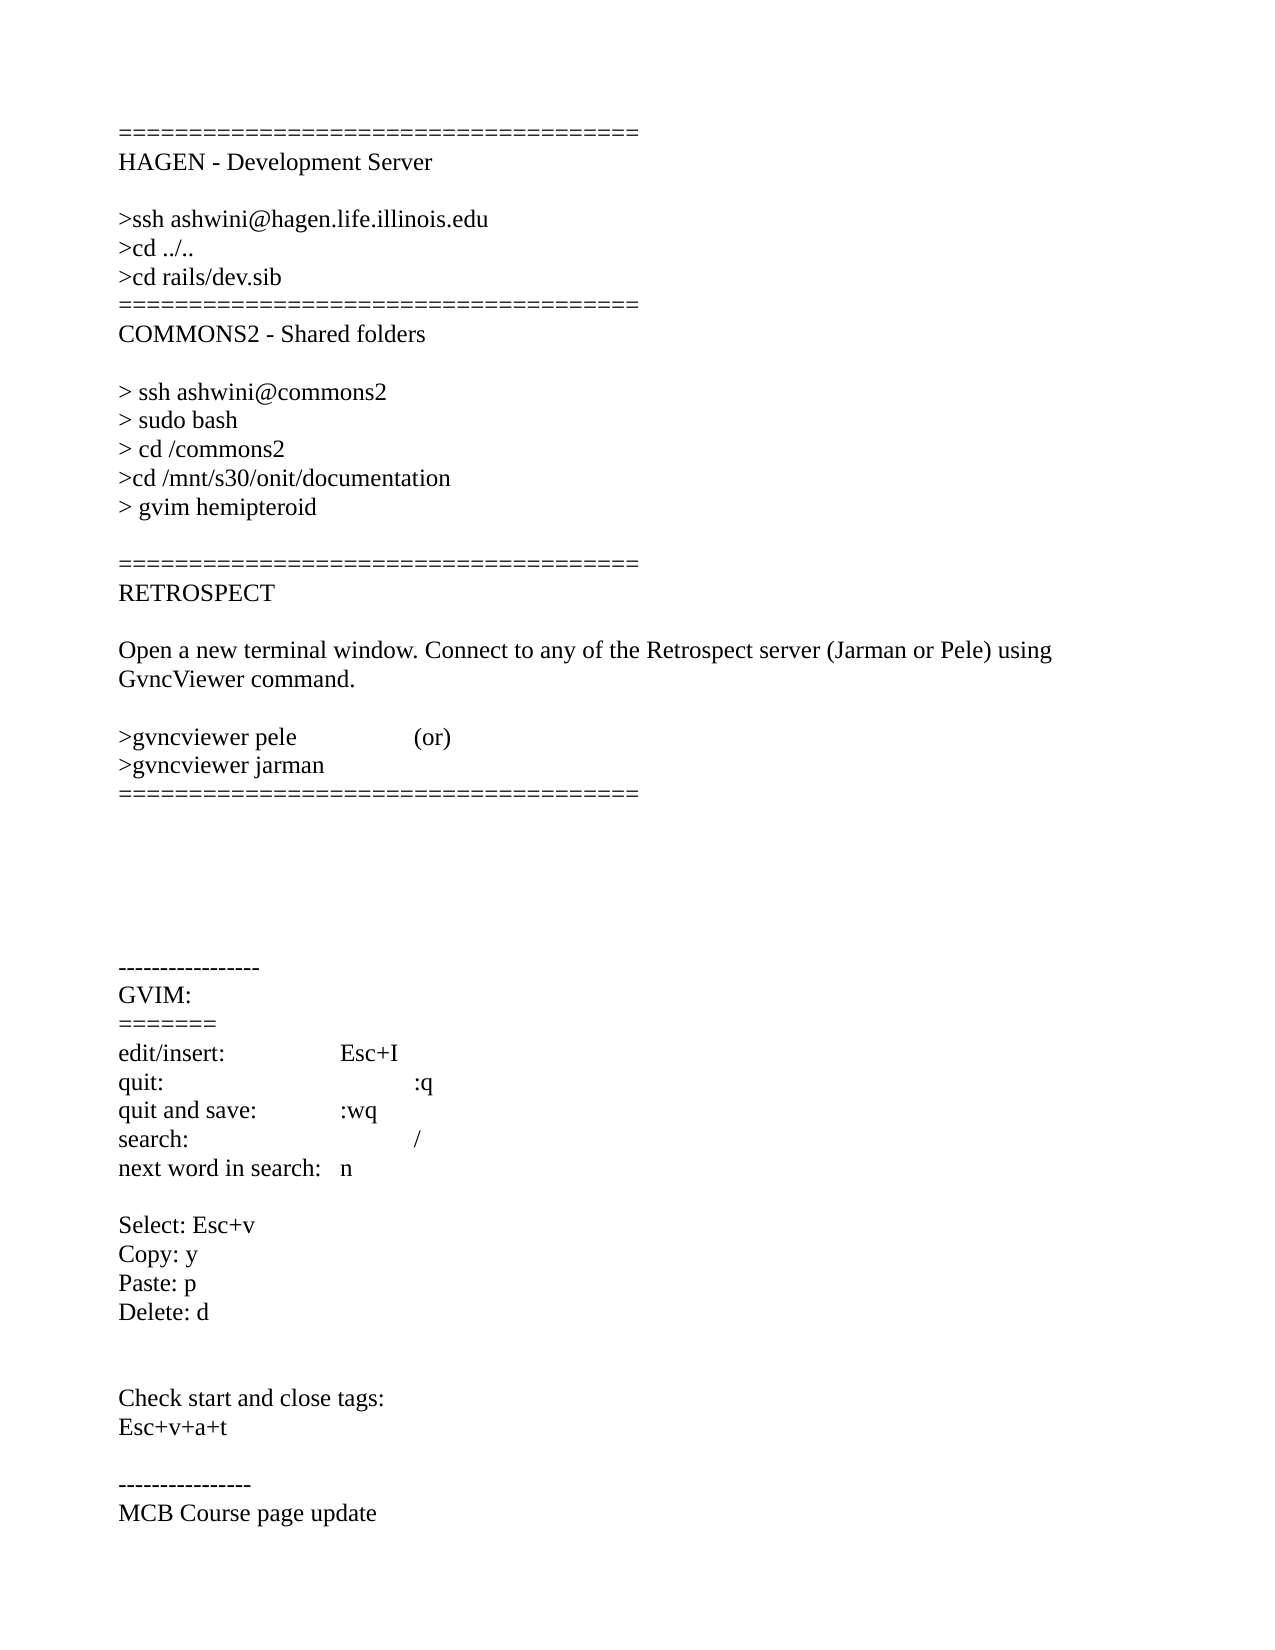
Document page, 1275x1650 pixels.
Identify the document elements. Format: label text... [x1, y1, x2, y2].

text > sudo bash [118, 406, 1157, 434]
text Select: Esc+v [118, 1211, 1157, 1239]
text quit and save: :wq [118, 1096, 1157, 1124]
text ----------------- [118, 952, 1157, 981]
text Copy: y [118, 1239, 1157, 1268]
text edit/insert: Esc+I [118, 1038, 1157, 1067]
text Paste: p [118, 1268, 1157, 1297]
text ===================================== [118, 118, 1157, 147]
text ---------------- [118, 1469, 1157, 1498]
text > ssh ashwini@commons2 [118, 377, 1157, 406]
text Open a new terminal window. Connect to any of the Retrospect server (Jarman or Pele) using GvncViewer command. [118, 636, 1157, 693]
text GVIM: [118, 981, 1157, 1009]
text >gvncviewer jarman [118, 751, 1157, 779]
text >cd rails/dev.sib [118, 262, 1157, 291]
text RETROSPECT [118, 578, 1157, 607]
text Esc+v+a+t [118, 1412, 1157, 1441]
text ===================================== [118, 779, 1157, 808]
text >gvncviewer pele (or) [118, 722, 1157, 751]
text > gvim hemipteroid [118, 492, 1157, 521]
text search: / [118, 1124, 1157, 1153]
text COMMONS2 - Shared folders [118, 319, 1157, 348]
text >cd /mnt/s30/onit/documentation [118, 463, 1157, 492]
text ===================================== [118, 291, 1157, 319]
text ===================================== [118, 549, 1157, 578]
text > cd /commons2 [118, 434, 1157, 463]
text MCB Course page update [118, 1498, 1157, 1527]
text Delete: d [118, 1297, 1157, 1326]
text >ssh ashwini@hagen.life.illinois.edu [118, 204, 1157, 233]
text >cd ../.. [118, 233, 1157, 262]
text quit: :q [118, 1067, 1157, 1096]
text HAGEN - Development Server [118, 147, 1157, 176]
text ======= [118, 1009, 1157, 1038]
text Check start and close tags: [118, 1383, 1157, 1412]
text next word in search: n [118, 1153, 1157, 1182]
